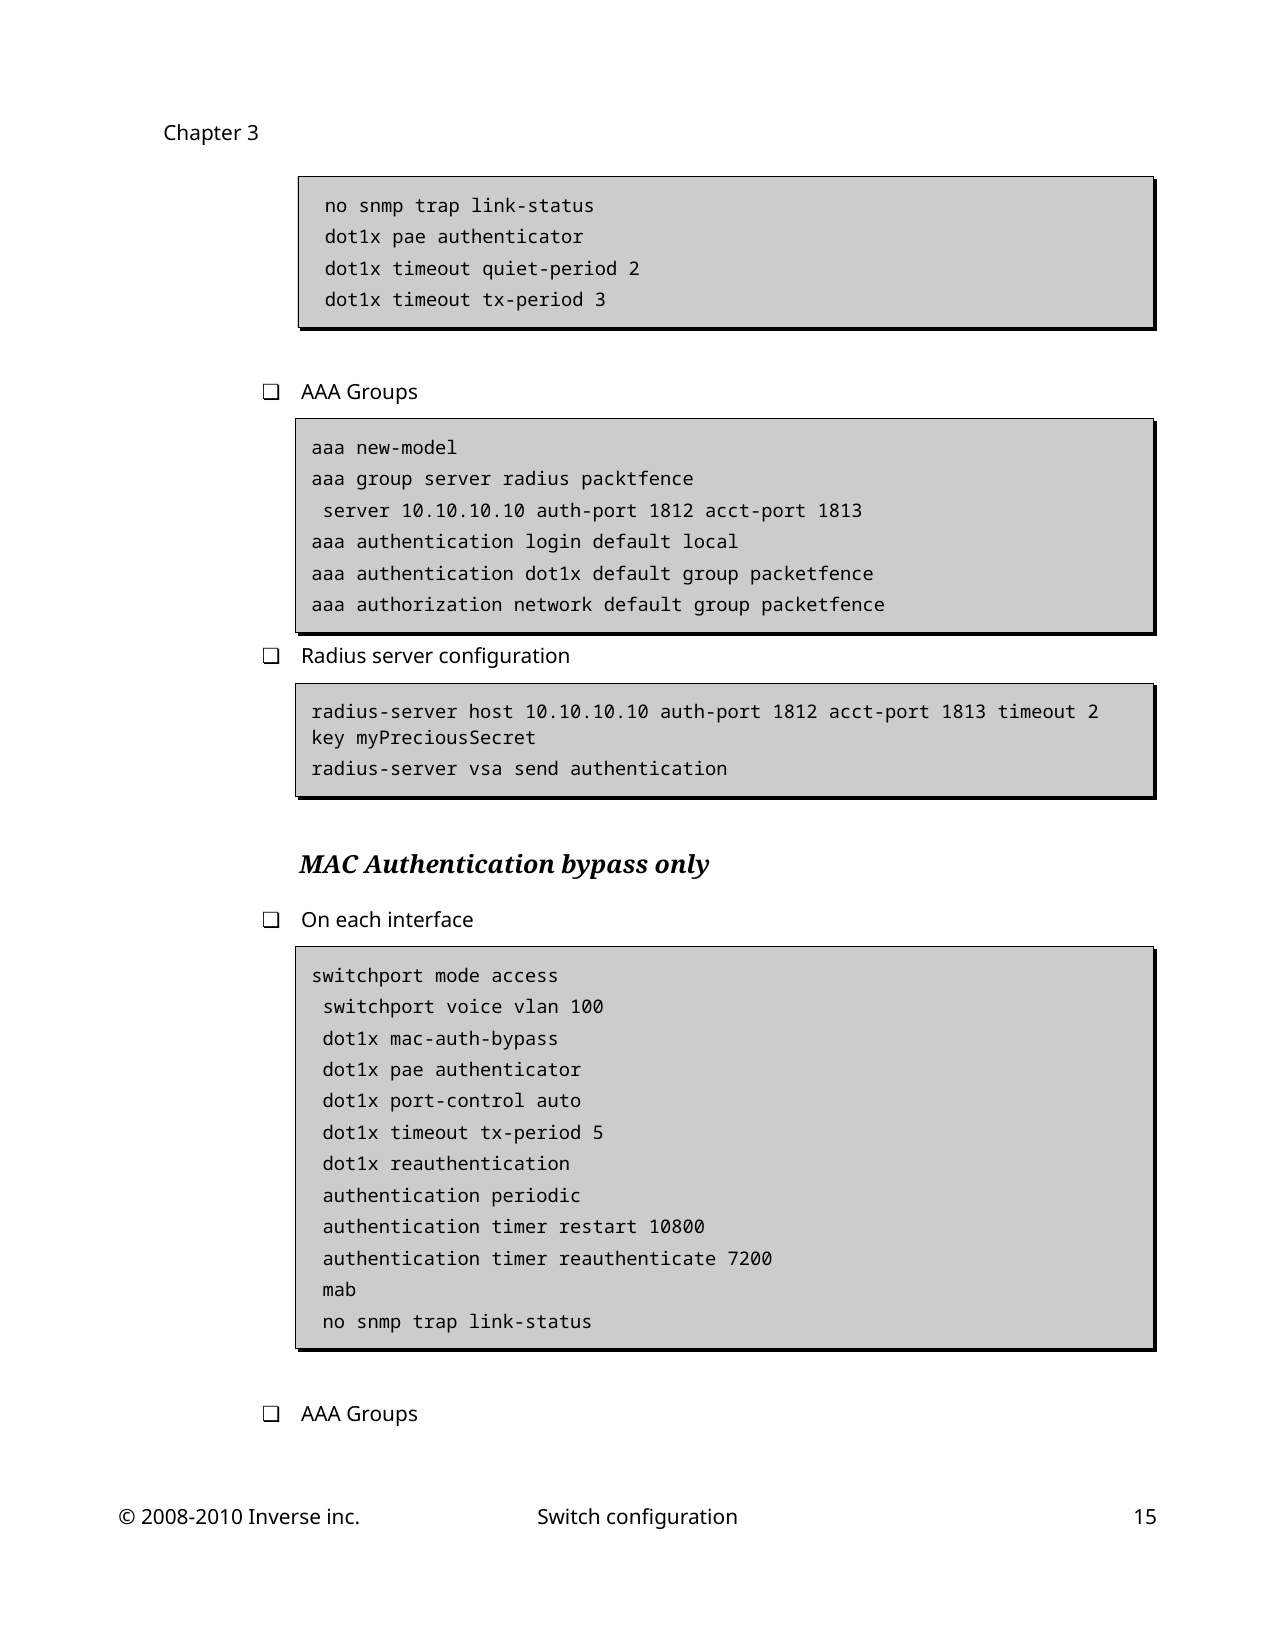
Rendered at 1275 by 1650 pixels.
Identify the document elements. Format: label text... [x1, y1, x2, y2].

subtitle MAC Authentication bypass only [262, 847, 1157, 880]
text dot1x timeout tx-period 3 [299, 270, 1153, 327]
text aaa authorization network default group packetfence [296, 576, 1153, 632]
text dot1x mac-auth-bypass [296, 1009, 1153, 1040]
text dot1x reauthentication [296, 1135, 1153, 1166]
text authentication timer reauthenticate 7200 [296, 1229, 1153, 1261]
text switchport mode access [296, 947, 1153, 977]
text aaa new-model [296, 419, 1153, 450]
text switchport voice vlan 100 [296, 977, 1153, 1009]
list ❏ On each interface [262, 905, 1157, 933]
text radius-server host 10.10.10.10 auth-port 1812 acct-port 1813 timeout 2 key myPreciousSecret [296, 684, 1153, 739]
text aaa authentication login default local [296, 513, 1153, 544]
text dot1x timeout tx-period 5 [296, 1103, 1153, 1135]
text aaa authentication dot1x default group packetfence [296, 544, 1153, 576]
list ❏ AAA Groups [262, 377, 1157, 406]
text authentication timer restart 10800 [296, 1198, 1153, 1229]
text authentication periodic [296, 1166, 1153, 1198]
text dot1x port-control auto [296, 1072, 1153, 1103]
text dot1x pae authenticator [299, 207, 1153, 239]
text server 10.10.10.10 auth-port 1812 acct-port 1813 [296, 481, 1153, 513]
text dot1x pae authenticator [296, 1040, 1153, 1072]
text no snmp trap link-status [296, 1292, 1153, 1348]
text aaa group server radius packtfence [296, 450, 1153, 481]
text dot1x timeout quiet-period 2 [299, 239, 1153, 270]
list ❏ Radius server configuration [262, 642, 1157, 670]
text radius-server vsa send authentication [296, 739, 1153, 796]
list ❏ AAA Groups [262, 1399, 1157, 1427]
text mab [296, 1261, 1153, 1292]
text no snmp trap link-status [299, 177, 1153, 207]
